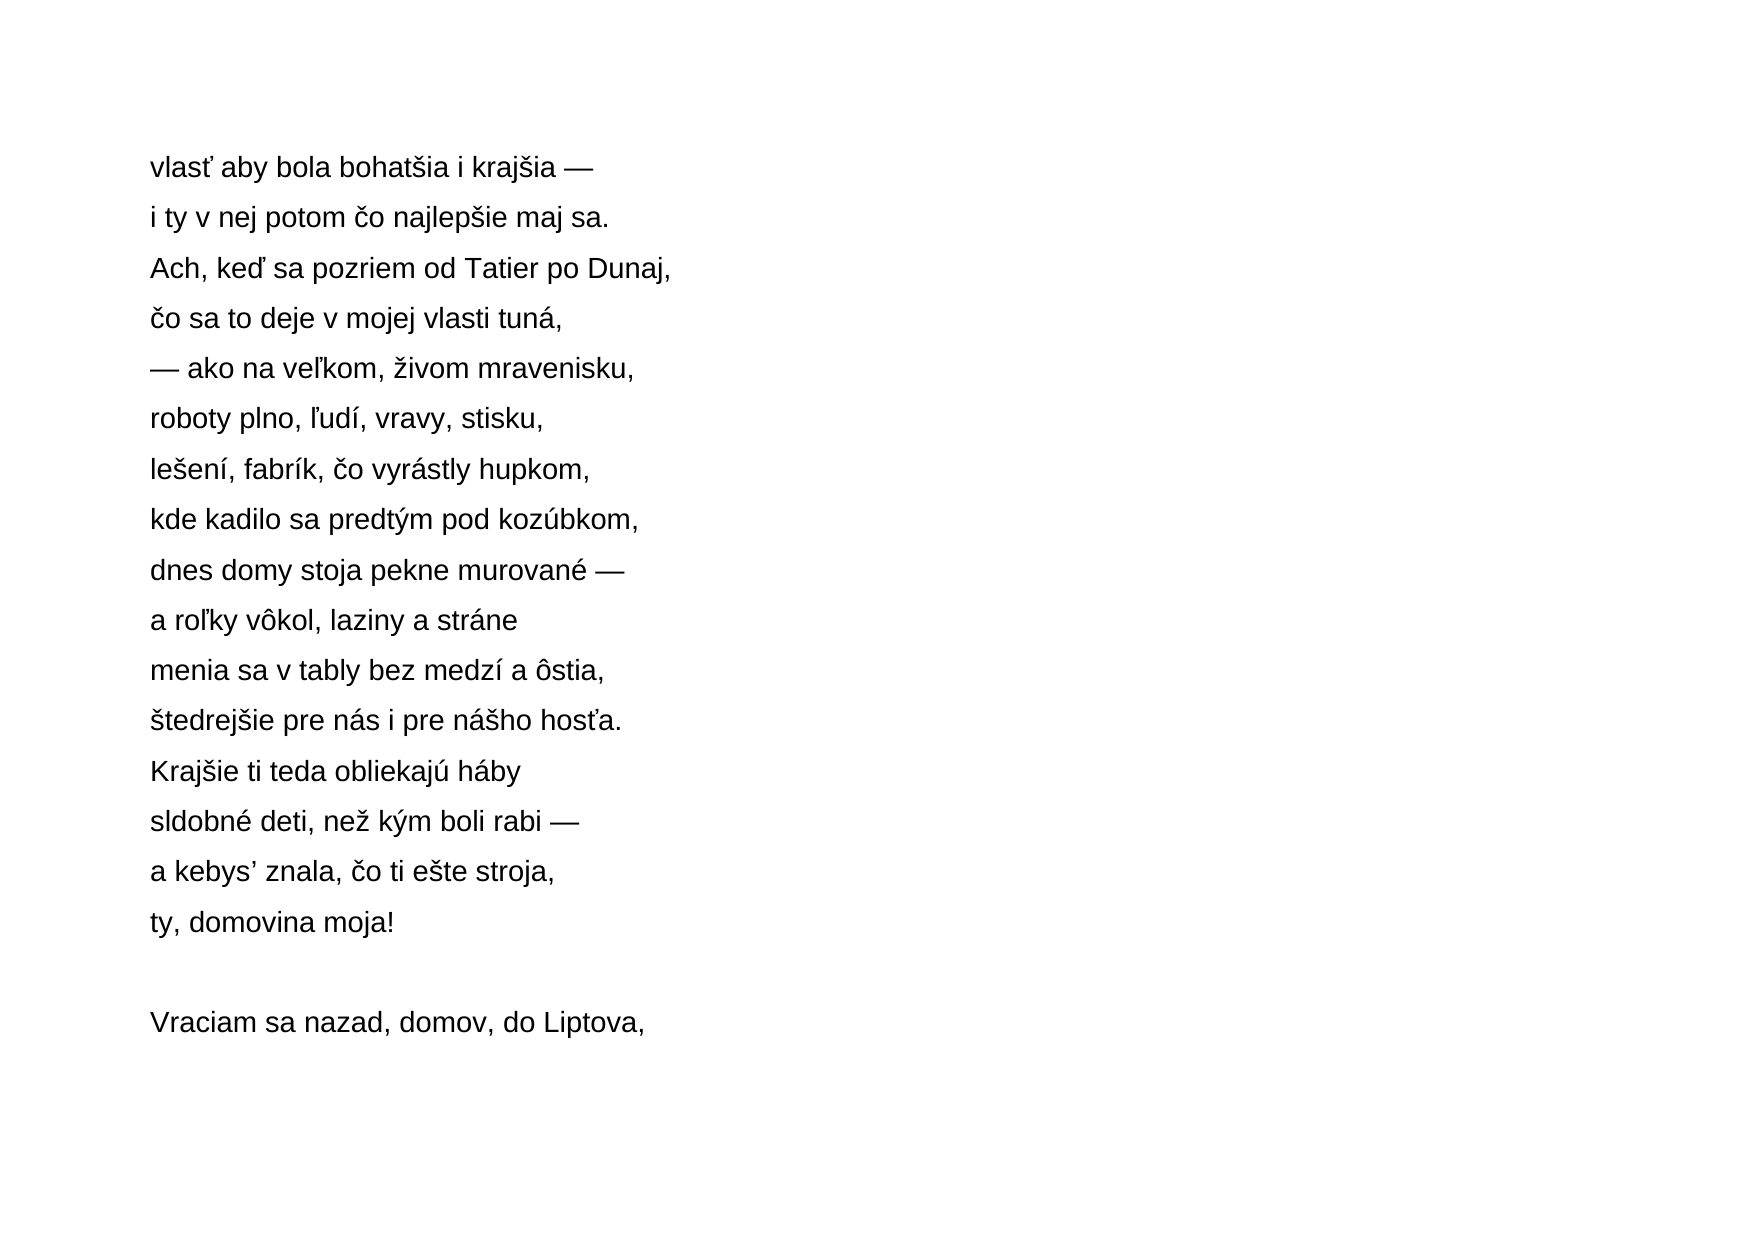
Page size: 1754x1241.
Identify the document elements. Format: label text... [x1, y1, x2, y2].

text a kebys’ znala, čo ti ešte stroja, [150, 854, 1243, 888]
text kde kadilo sa predtým pod kozúbkom, [150, 502, 1243, 536]
text i ty v nej potom čo najlepšie maj sa. [150, 200, 1243, 234]
text sldobné deti, než kým boli rabi — [150, 804, 1243, 838]
text menia sa v tably bez medzí a ôstia, [150, 653, 1243, 687]
text — ako na veľkom, živom mravenisku, [150, 351, 1243, 385]
text lešení, fabrík, čo vyrástly hupkom, [150, 452, 1243, 485]
text Krajšie ti teda obliekajú háby [150, 754, 1243, 787]
text a roľky vôkol, laziny a stráne [150, 603, 1243, 636]
text čo sa to deje v mojej vlasti tuná, [150, 301, 1243, 334]
text roboty plno, ľudí, vravy, stisku, [150, 402, 1243, 435]
text štedrejšie pre nás i pre nášho hosťa. [150, 703, 1243, 737]
text ty, domovina moja! [150, 905, 1243, 938]
text Vraciam sa nazad, domov, do Liptova, [150, 1005, 1243, 1039]
text dnes domy stoja pekne murované — [150, 552, 1243, 586]
text Ach, keď sa pozriem od Tatier po Dunaj, [150, 251, 1243, 284]
text vlasť aby bola bohatšia i krajšia — [150, 150, 1243, 183]
